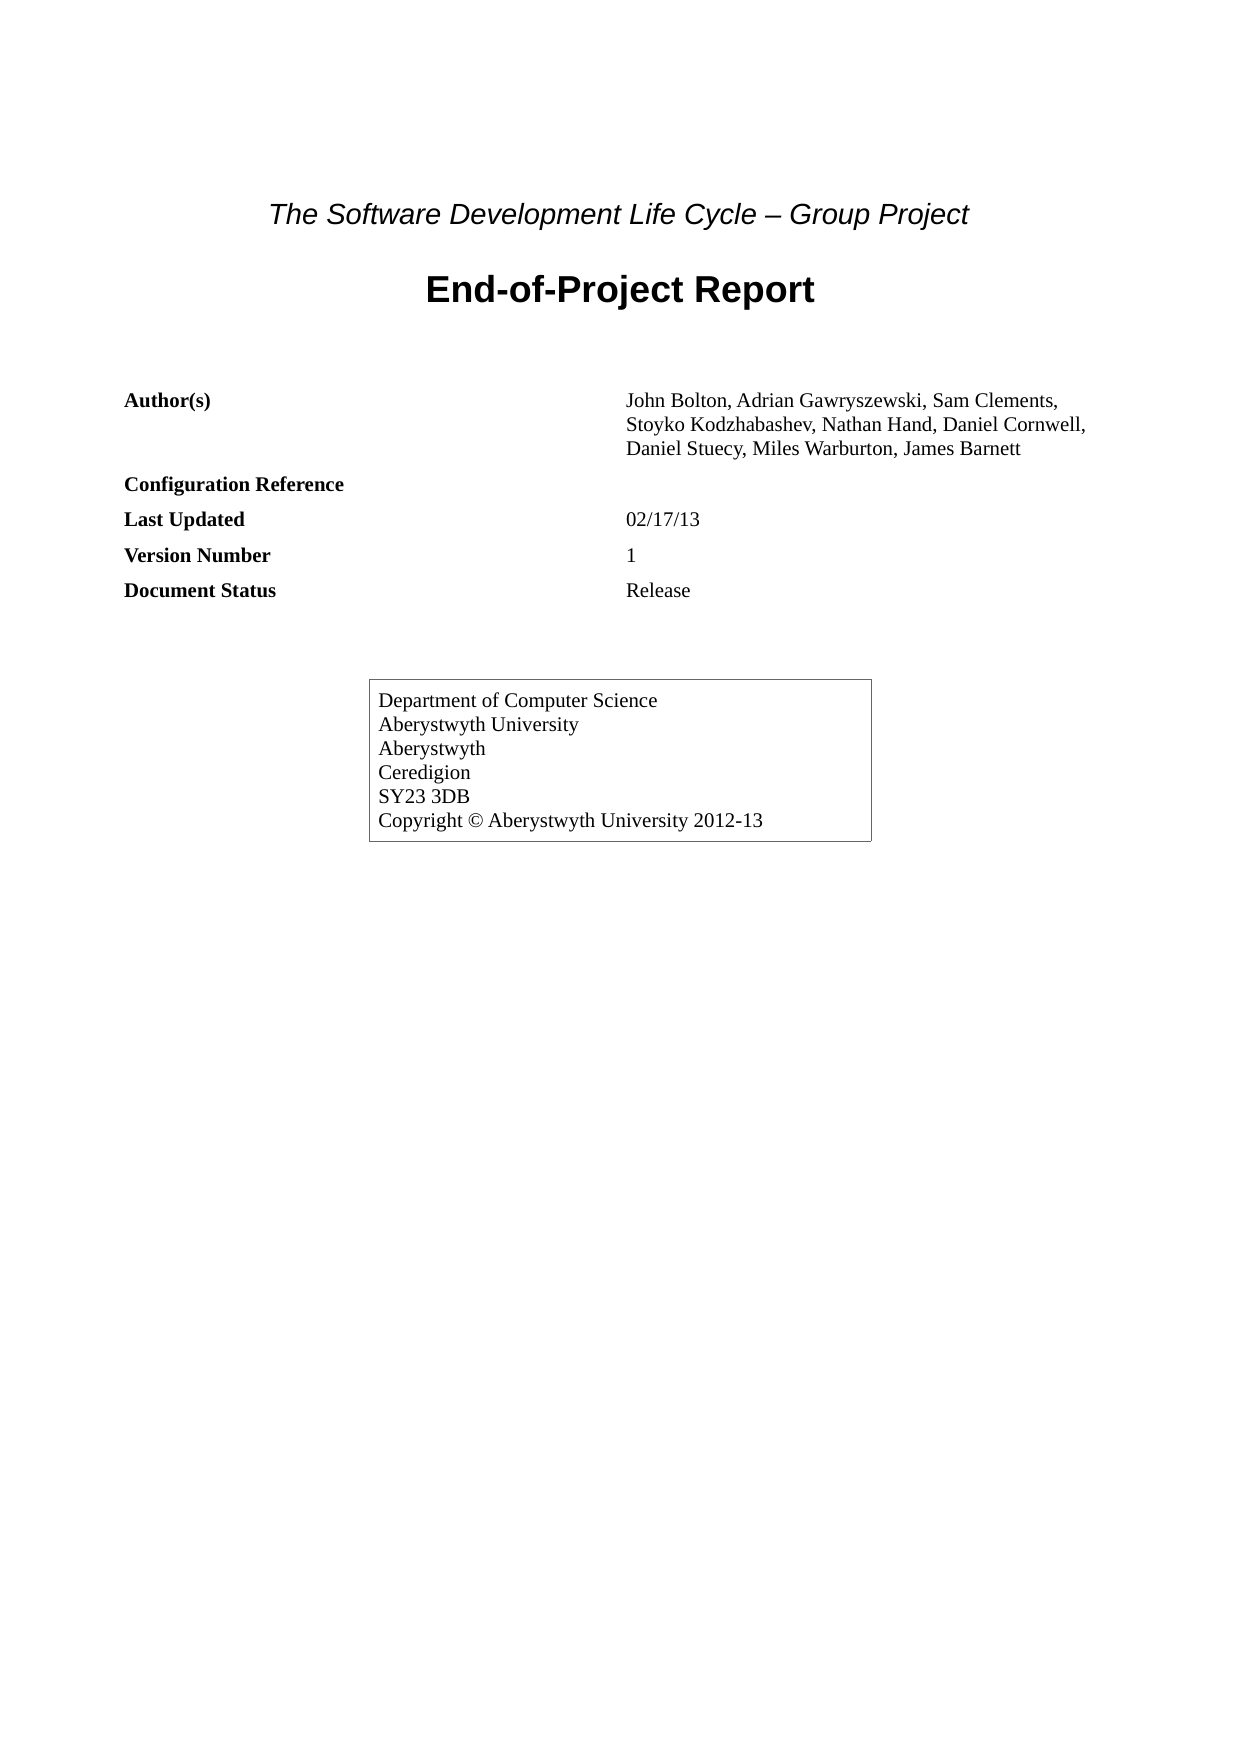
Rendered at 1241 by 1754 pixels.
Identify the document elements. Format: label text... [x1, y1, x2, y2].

table_cell Document Status [118, 573, 620, 608]
text SY23 3DB [378, 784, 862, 808]
table_cell Version Number [118, 537, 620, 573]
table_header John Bolton, Adrian Gawryszewski, Sam Clements, Stoyko Kodzhabashev, Nathan Hand, Daniel Cornwell, Daniel Stuecy, Miles Warburton, James Barnett [620, 383, 1122, 466]
text Aberystwyth University [378, 712, 862, 736]
text Aberystwyth [378, 736, 862, 760]
table_cell Release [620, 573, 1122, 608]
subtitle The Software Development Life Cycle – Group Project [118, 197, 1122, 230]
table_cell Last Updated [118, 502, 620, 537]
table_cell 17/02/13 [620, 502, 1122, 537]
text Ceredigion [378, 760, 862, 784]
title End-of-Project Report [118, 268, 1122, 311]
table_header Author(s) [118, 383, 620, 466]
table_cell 1 [620, 537, 1122, 573]
text Copyright © Aberystwyth University 2012-13 [378, 808, 862, 832]
text Department of Computer Science [378, 688, 862, 712]
table_cell Configuration Reference [118, 466, 620, 502]
table_cell [620, 466, 1122, 502]
